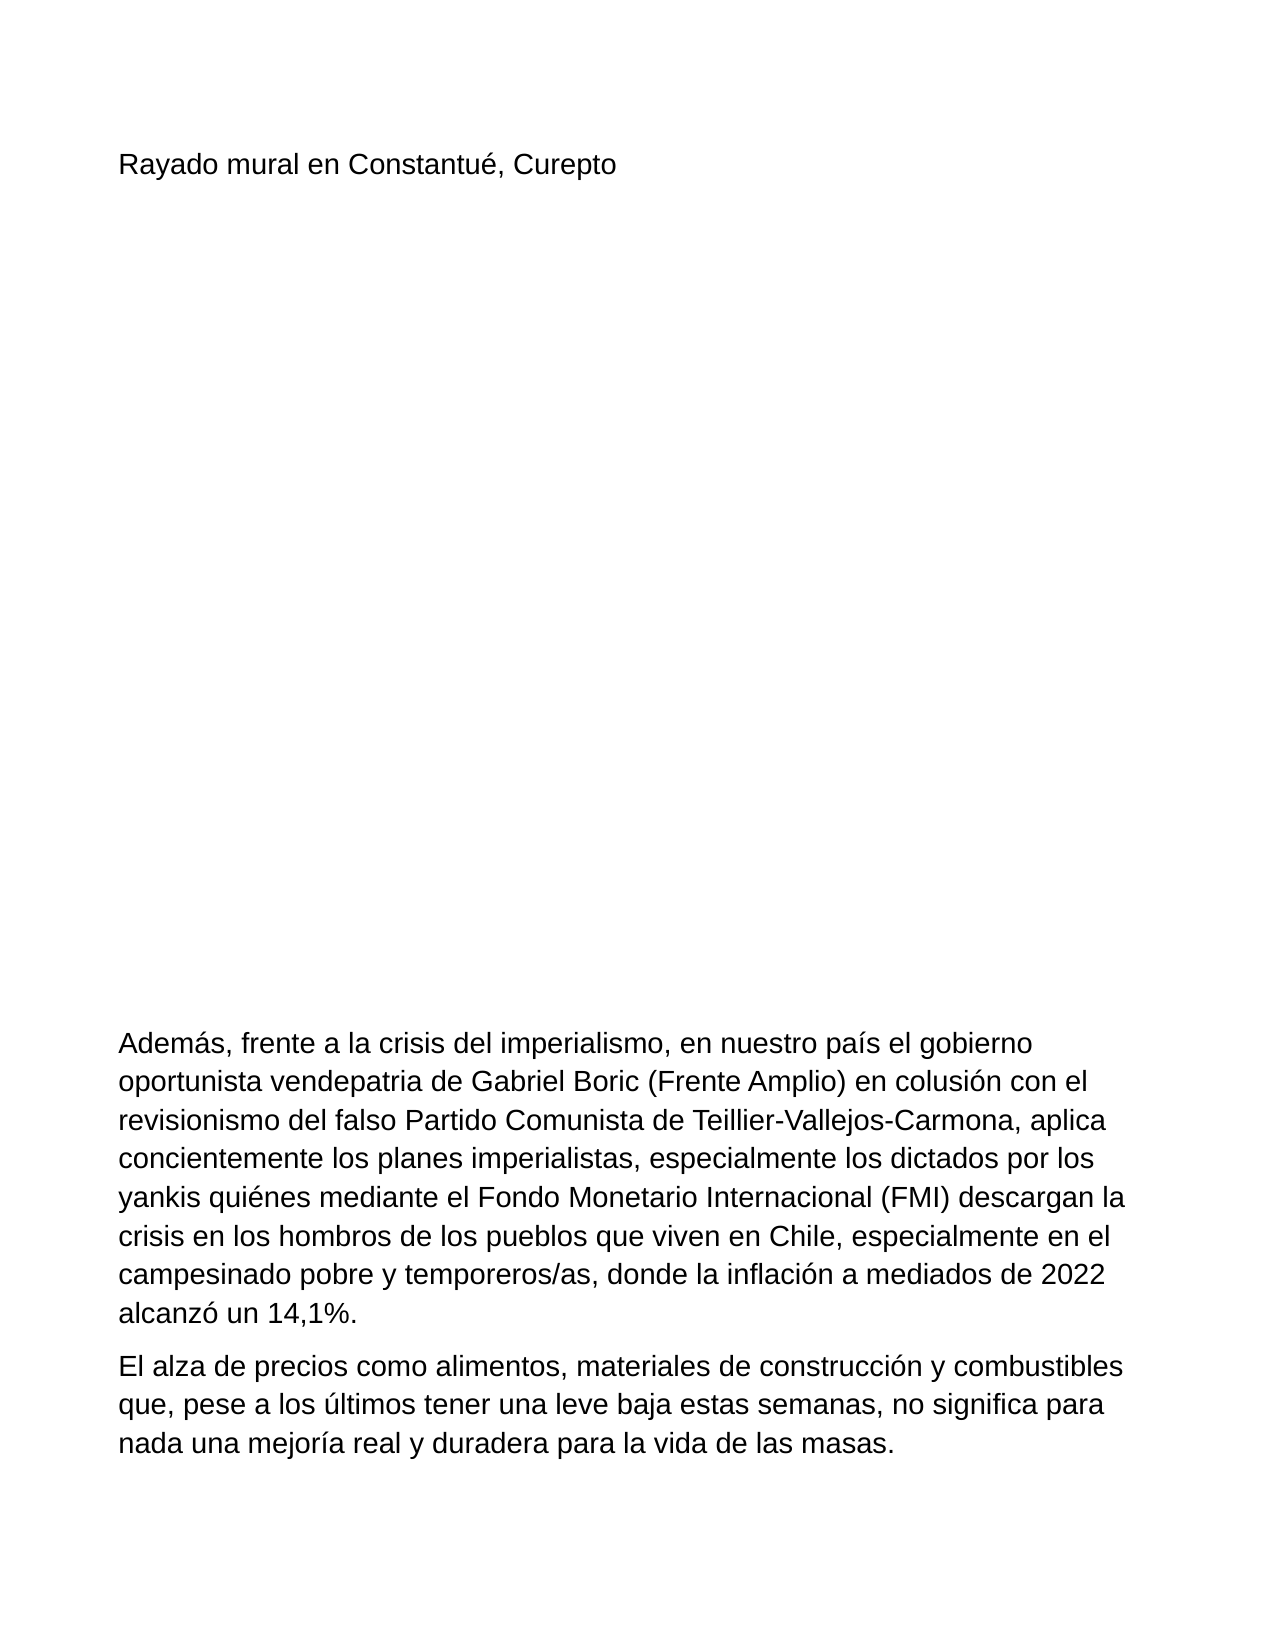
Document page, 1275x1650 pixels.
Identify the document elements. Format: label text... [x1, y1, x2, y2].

text Rayado mural en Constantué, Curepto [118, 147, 1157, 180]
text Además, frente a la crisis del imperialismo, en nuestro país el gobierno oportunista vendepatria de Gabriel Boric (Frente Amplio) en colusión con el revisionismo del falso Partido Comunista de Teillier-Vallejos-Carmona, aplica concientemente los planes imperialistas, especialmente los dictados por los yankis quiénes mediante el Fondo Monetario Internacional (FMI) descargan la crisis en los hombros de los pueblos que viven en Chile, especialmente en el campesinado pobre y temporeros/as, donde la inflación a mediados de 2022 alcanzó un 14,1%. [118, 1026, 1157, 1329]
text El alza de precios como alimentos, materiales de construcción y combustibles que, pese a los últimos tener una leve baja estas semanas, no significa para nada una mejoría real y duradera para la vida de las masas. [118, 1349, 1157, 1459]
